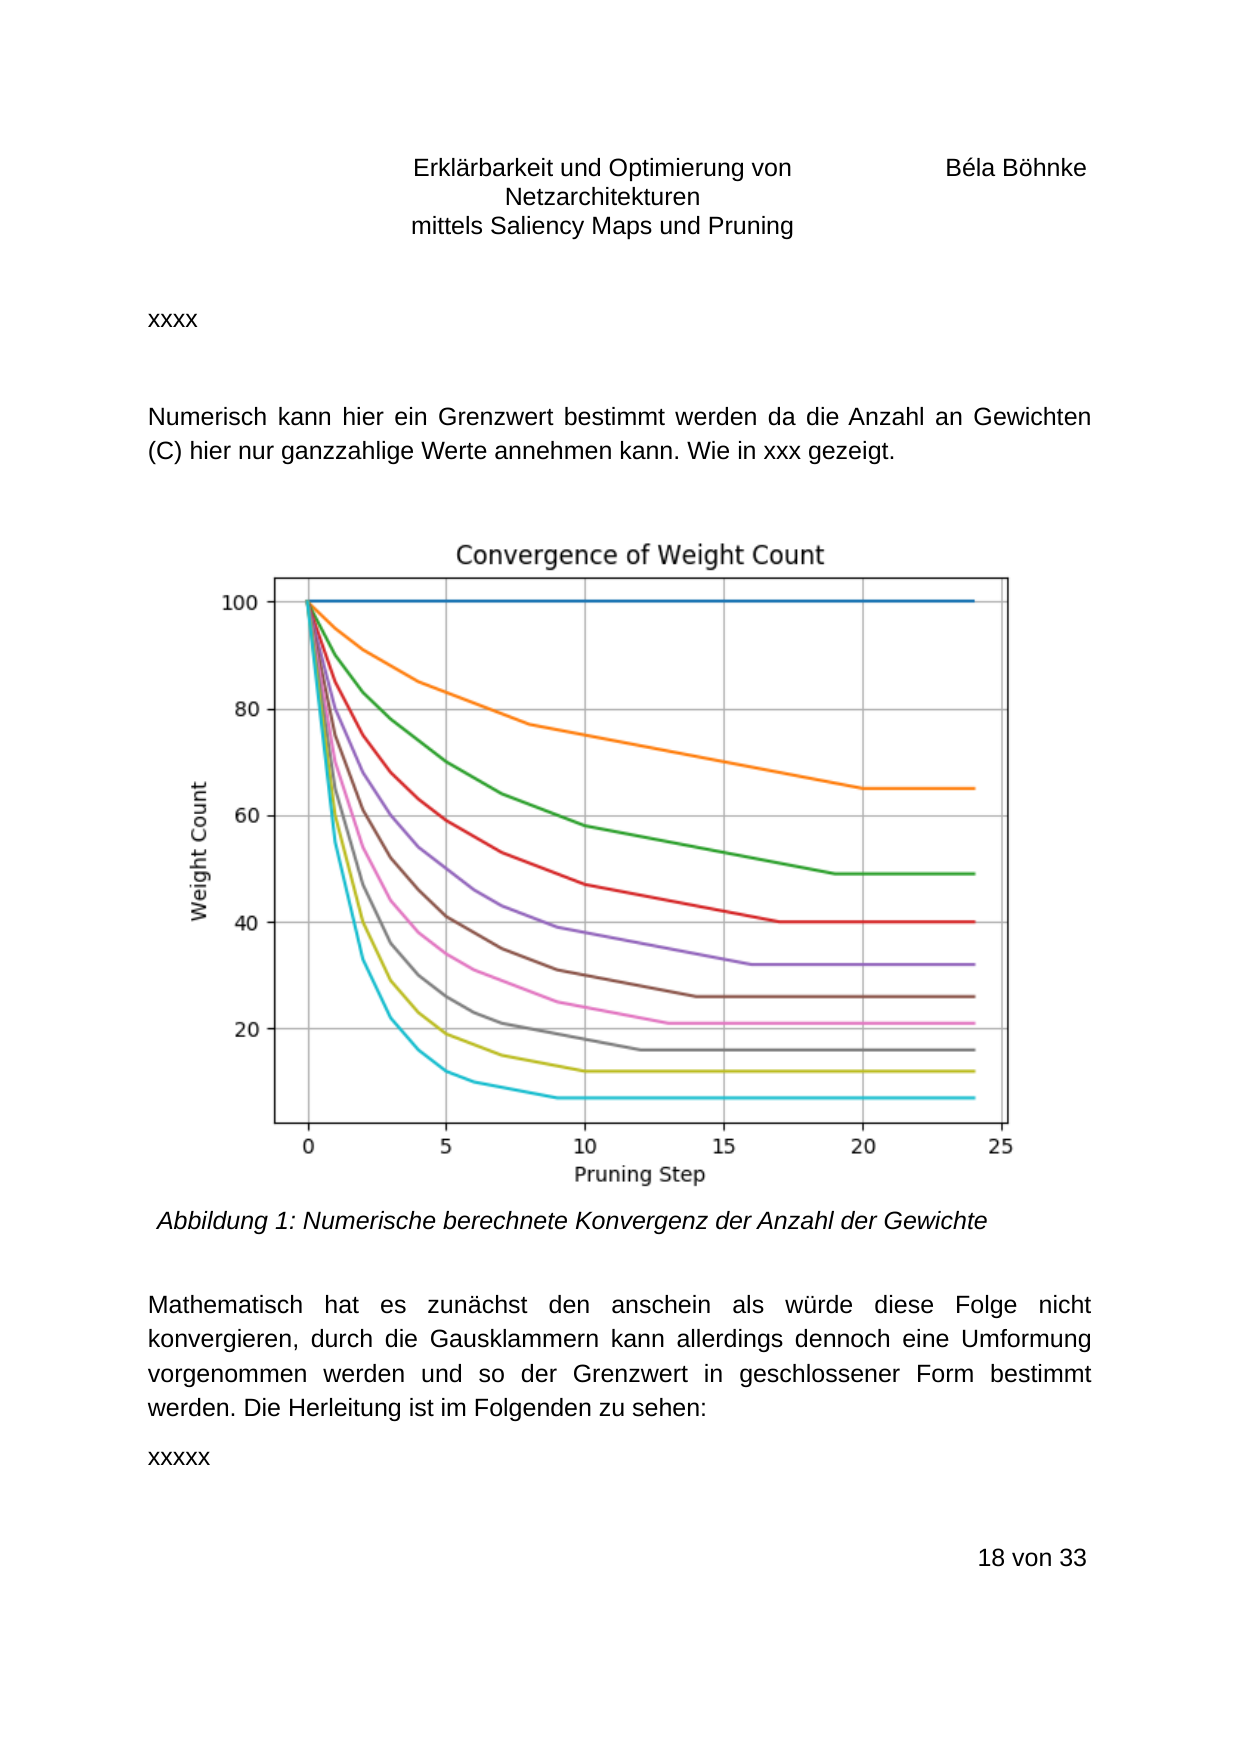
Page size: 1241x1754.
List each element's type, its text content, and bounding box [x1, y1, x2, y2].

text xxxxx [148, 1442, 1093, 1471]
text Mathematisch hat es zunächst den anschein als würde diese Folge nicht konvergieren, durch die Gausklammern kann allerdings dennoch eine Umformung vorgenommen werden und so der Grenzwert in geschlossener Form bestimmt werden. Die Herleitung ist im Folgenden zu sehen: [148, 1290, 1093, 1422]
text Abbildung 1: Numerische berechnete Konvergenz der Anzahl der Gewichte [157, 1201, 1102, 1235]
text Numerisch kann hier ein Grenzwert bestimmt werden da die Anzahl an Gewichten (C) hier nur ganzzahlige Werte annehmen kann. Wie in xxx gezeigt. [148, 402, 1093, 465]
picture [156, 492, 1102, 1201]
text xxxx [148, 303, 1093, 332]
